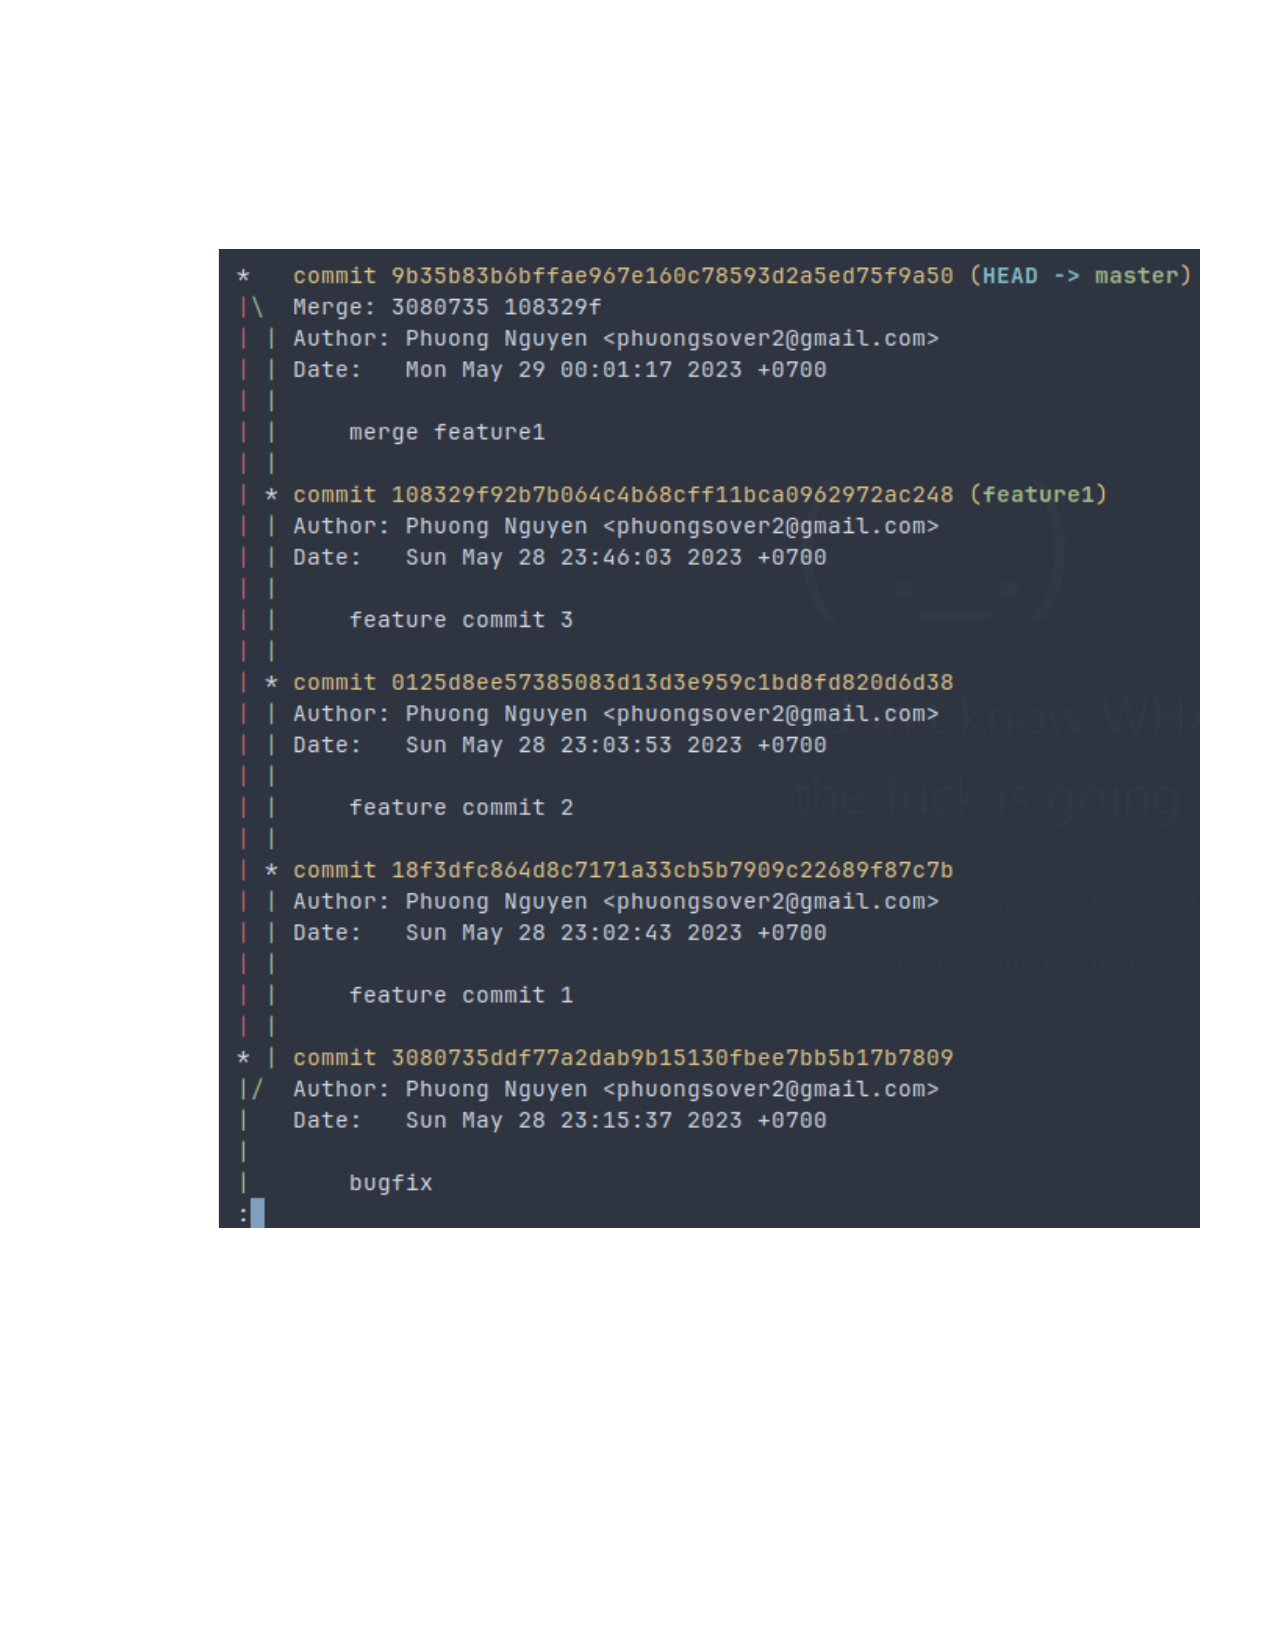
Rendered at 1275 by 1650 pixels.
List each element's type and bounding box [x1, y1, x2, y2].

picture [218, 249, 1200, 1228]
